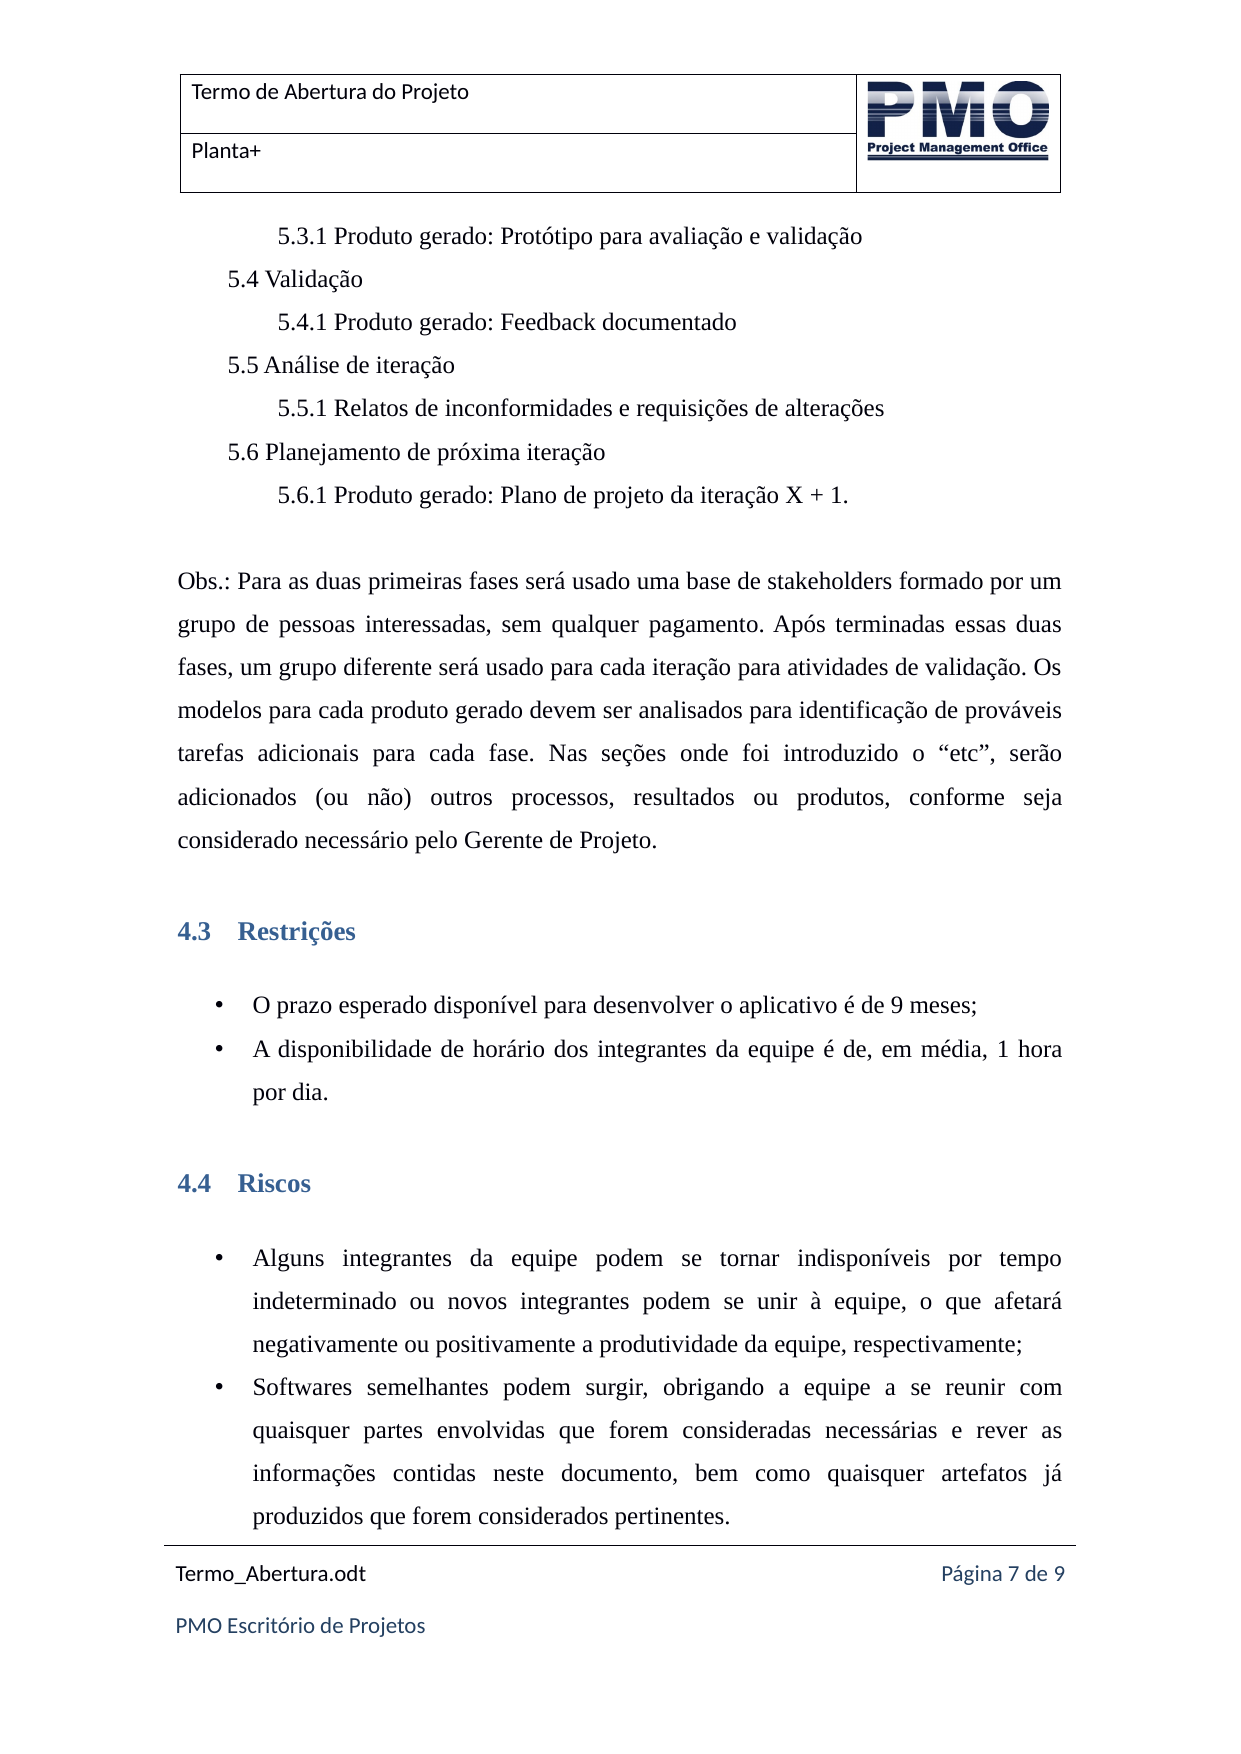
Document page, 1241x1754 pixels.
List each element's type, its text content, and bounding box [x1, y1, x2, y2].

text 5.3.1 Produto gerado: Protótipo para avaliação e validação [177, 221, 1063, 250]
text 5.4.1 Produto gerado: Feedback documentado [177, 307, 1063, 336]
list O prazo esperado disponível para desenvolver o aplicativo é de 9 meses; [215, 991, 1063, 1019]
subtitle Riscos [177, 1167, 1063, 1198]
picture [867, 81, 1049, 161]
list Alguns integrantes da equipe podem se tornar indisponíveis por tempo indeterminado ou novos integrantes podem se unir à equipe, o que afetará negativamente ou positivamente a produtividade da equipe, respectivamente; [215, 1243, 1063, 1358]
text 5.4 Validação [177, 264, 1063, 293]
list A disponibilidade de horário dos integrantes da equipe é de, em média, 1 hora por dia. [215, 1034, 1063, 1106]
subtitle Restrições [177, 915, 1063, 946]
text 5.6 Planejamento de próxima iteração [177, 437, 1063, 465]
text 5.5 Análise de iteração [177, 350, 1063, 379]
text Obs.: Para as duas primeiras fases será usado uma base de stakeholders formado por um grupo de pessoas interessadas, sem qualquer pagamento. Após terminadas essas duas fases, um grupo diferente será usado para cada iteração para atividades de validação. Os modelos para cada produto gerado devem ser analisados para identificação de prováveis tarefas adicionais para cada fase. Nas seções onde foi introduzido o “etc”, serão adicionados (ou não) outros processos, resultados ou produtos, conforme seja considerado necessário pelo Gerente de Projeto. [177, 566, 1063, 853]
list Softwares semelhantes podem surgir, obrigando a equipe a se reunir com quaisquer partes envolvidas que forem consideradas necessárias e rever as informações contidas neste documento, bem como quaisquer artefatos já produzidos que forem considerados pertinentes. [215, 1372, 1063, 1530]
text 5.6.1 Produto gerado: Plano de projeto da iteração X + 1. [177, 480, 1063, 508]
text 5.5.1 Relatos de inconformidades e requisições de alterações [177, 393, 1063, 422]
